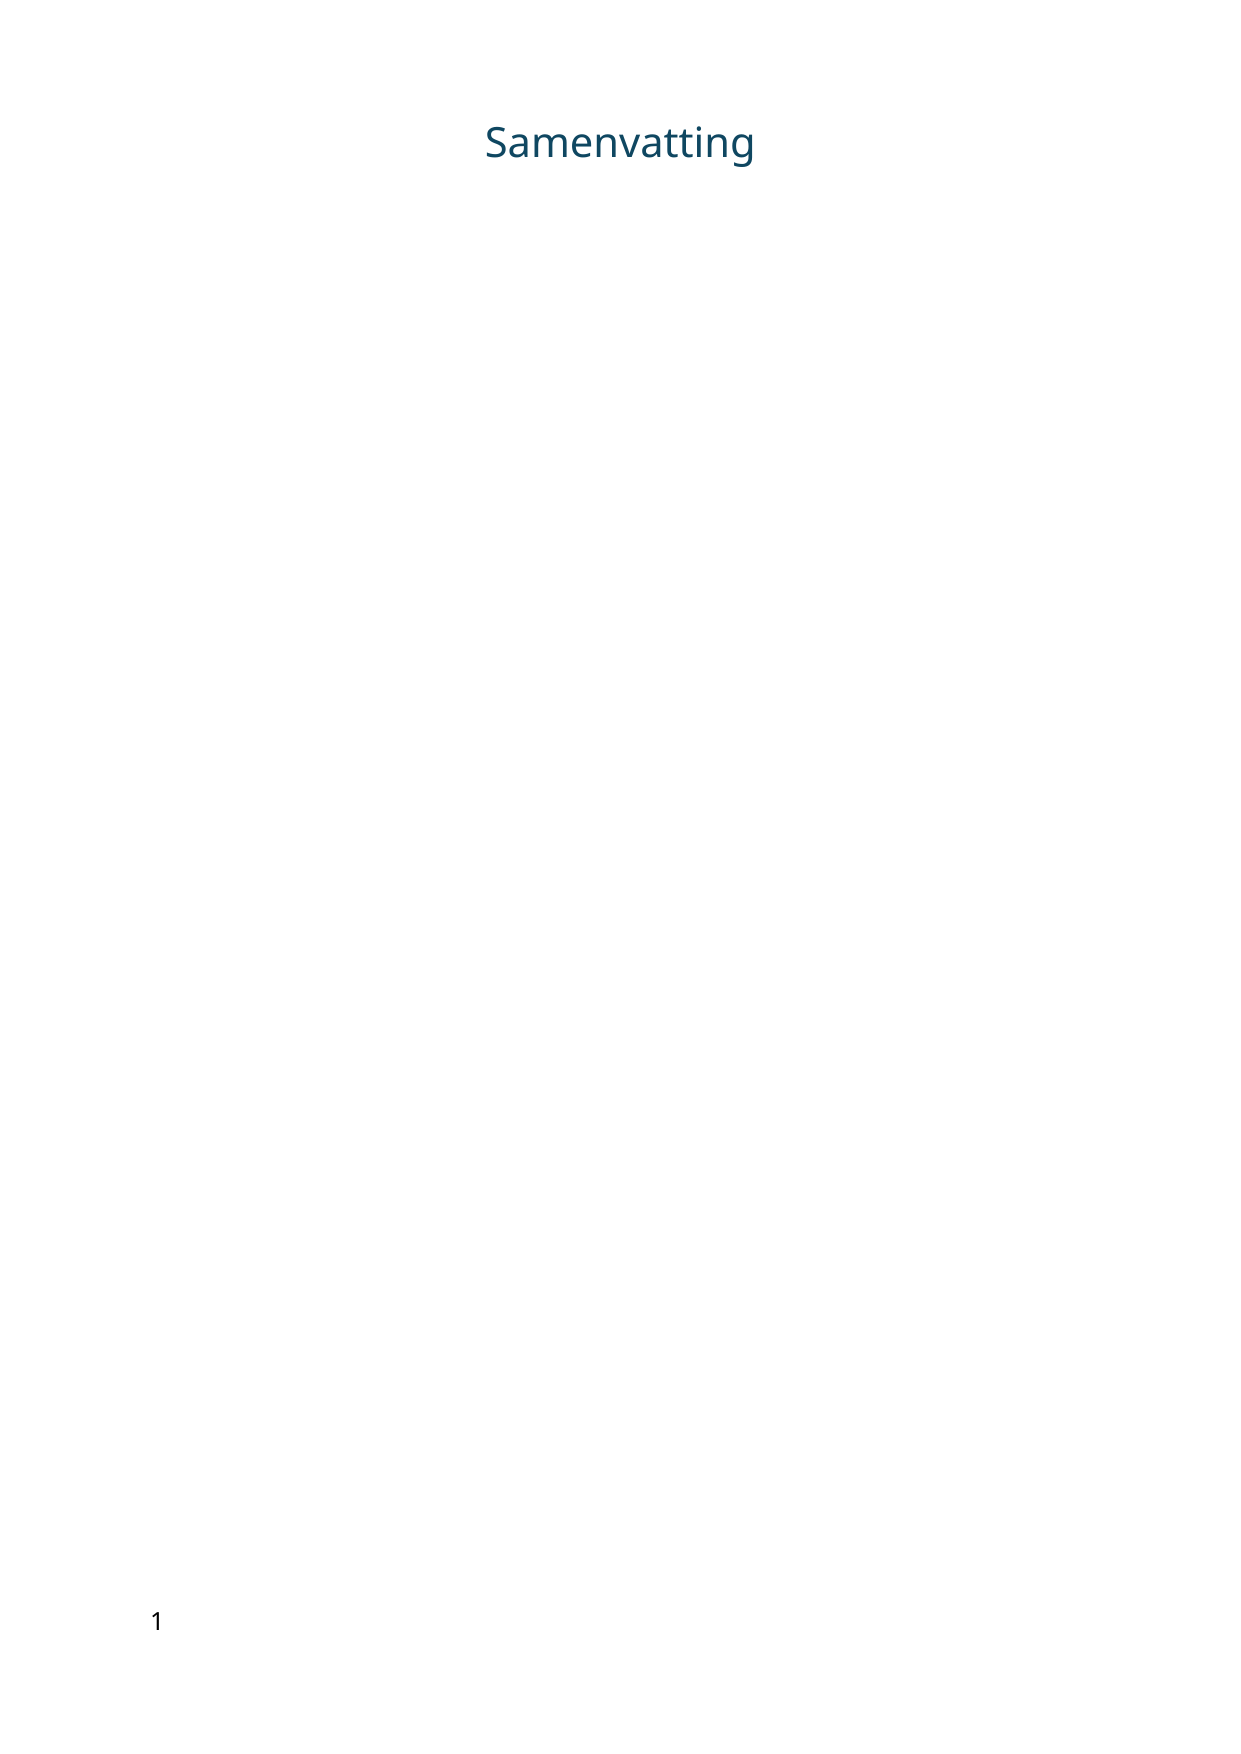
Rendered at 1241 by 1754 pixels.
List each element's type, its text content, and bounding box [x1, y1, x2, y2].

subtitle Samenvatting [150, 112, 1090, 169]
